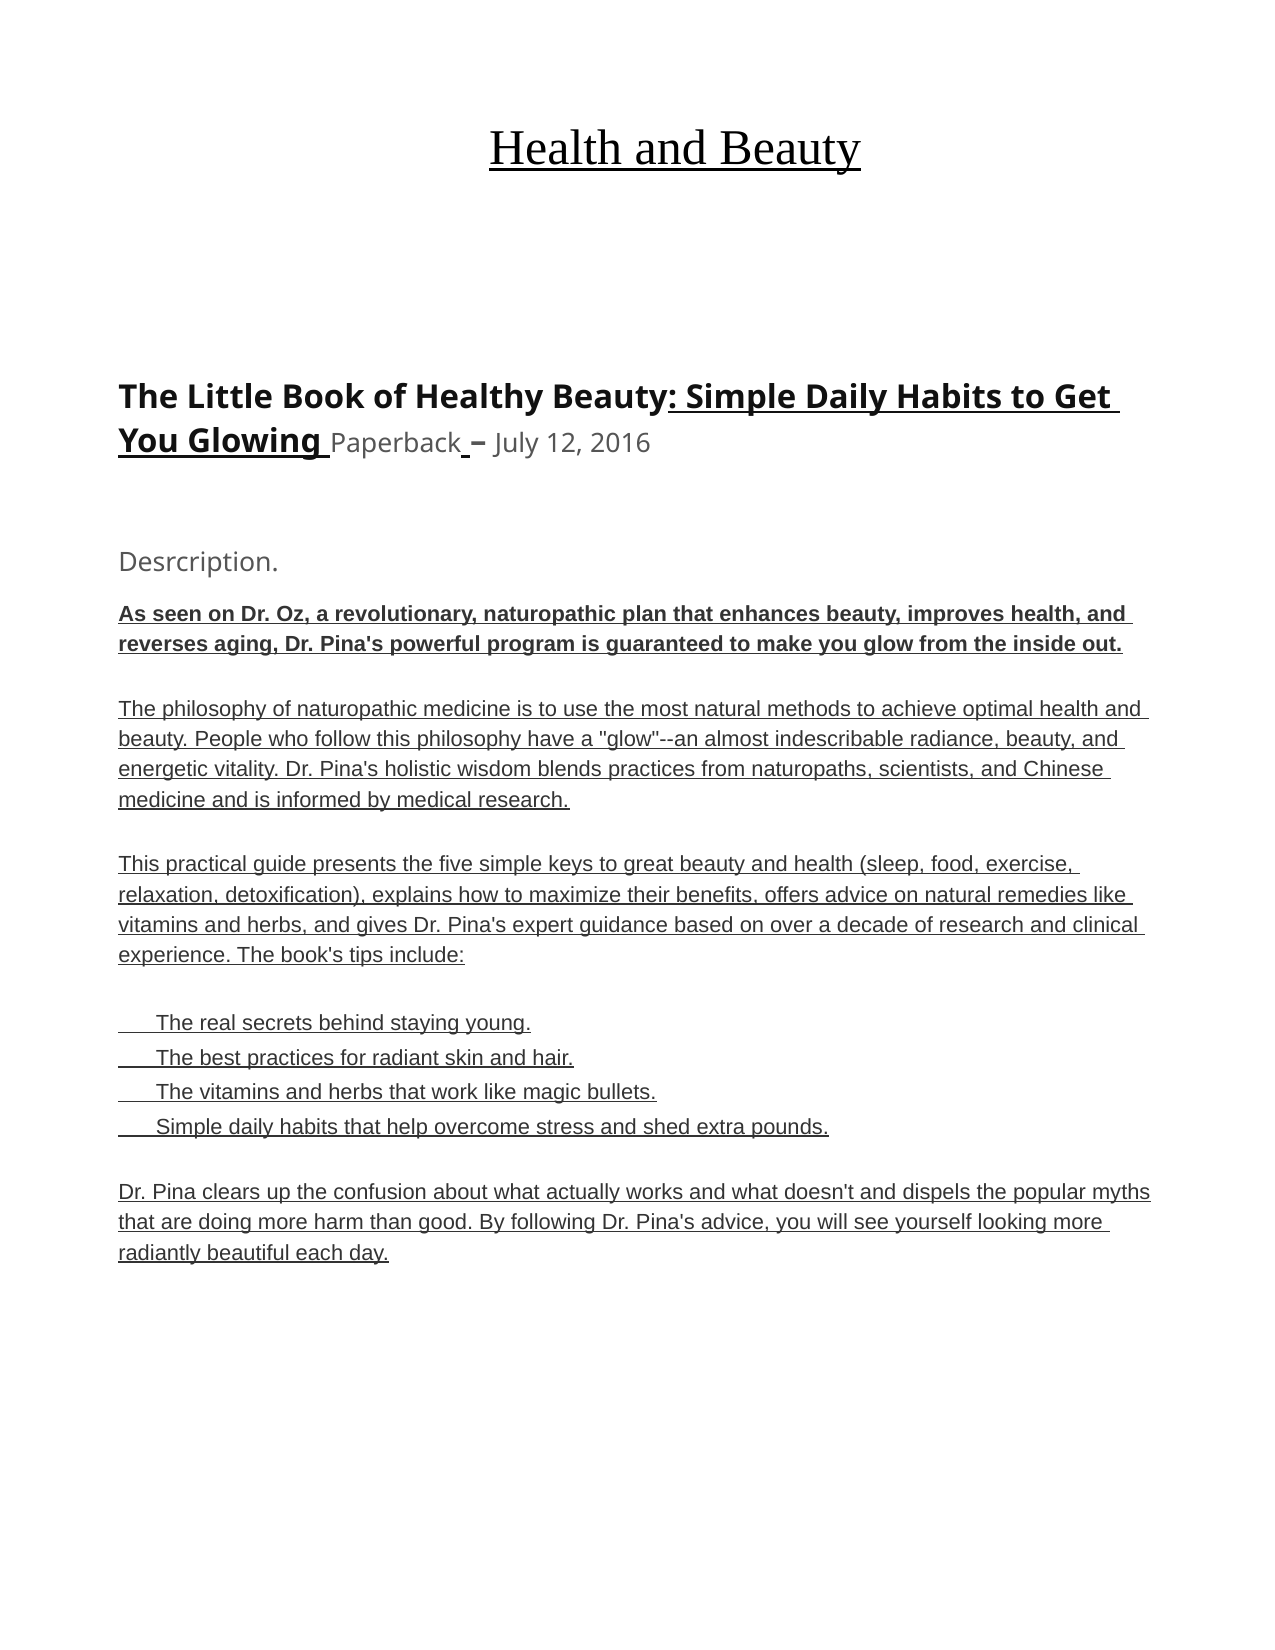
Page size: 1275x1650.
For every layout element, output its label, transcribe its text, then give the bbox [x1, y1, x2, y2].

text Desrcription. [118, 543, 1157, 579]
text As seen on Dr. Oz, a revolutionary, naturopathic plan that enhances beauty, improves health, and reverses aging, Dr. Pina's powerful program is guaranteed to make you glow from the inside out. The philosophy of naturopathic medicine is to use the most natural methods to achieve optimal health and beauty. People who follow this philosophy have a "glow"--an almost indescribable radiance, beauty, and energetic vitality. Dr. Pina's holistic wisdom blends practices from naturopaths, scientists, and Chinese medicine and is informed by medical research. This practical guide presents the five simple keys to great beauty and health (sleep, food, exercise, relaxation, detoxification), explains how to maximize their benefits, offers advice on natural remedies like vitamins and herbs, and gives Dr. Pina's expert guidance based on over a decade of research and clinical experience. The book's tips include: The real secrets behind staying young. The best practices for radiant skin and hair. The vitamins and herbs that work like magic bullets. Simple daily habits that help overcome stress and shed extra pounds. Dr. Pina clears up the confusion about what actually works and what doesn't and dispels the popular myths that are doing more harm than good. By following Dr. Pina's advice, you will see yourself looking more radiantly beautiful each day. [118, 601, 1157, 1264]
subtitle The Little Book of Healthy Beauty: Simple Daily Habits to Get You Glowing Paperback – July 12, 2016 [118, 373, 1157, 462]
list Health and Beauty [156, 118, 1157, 176]
